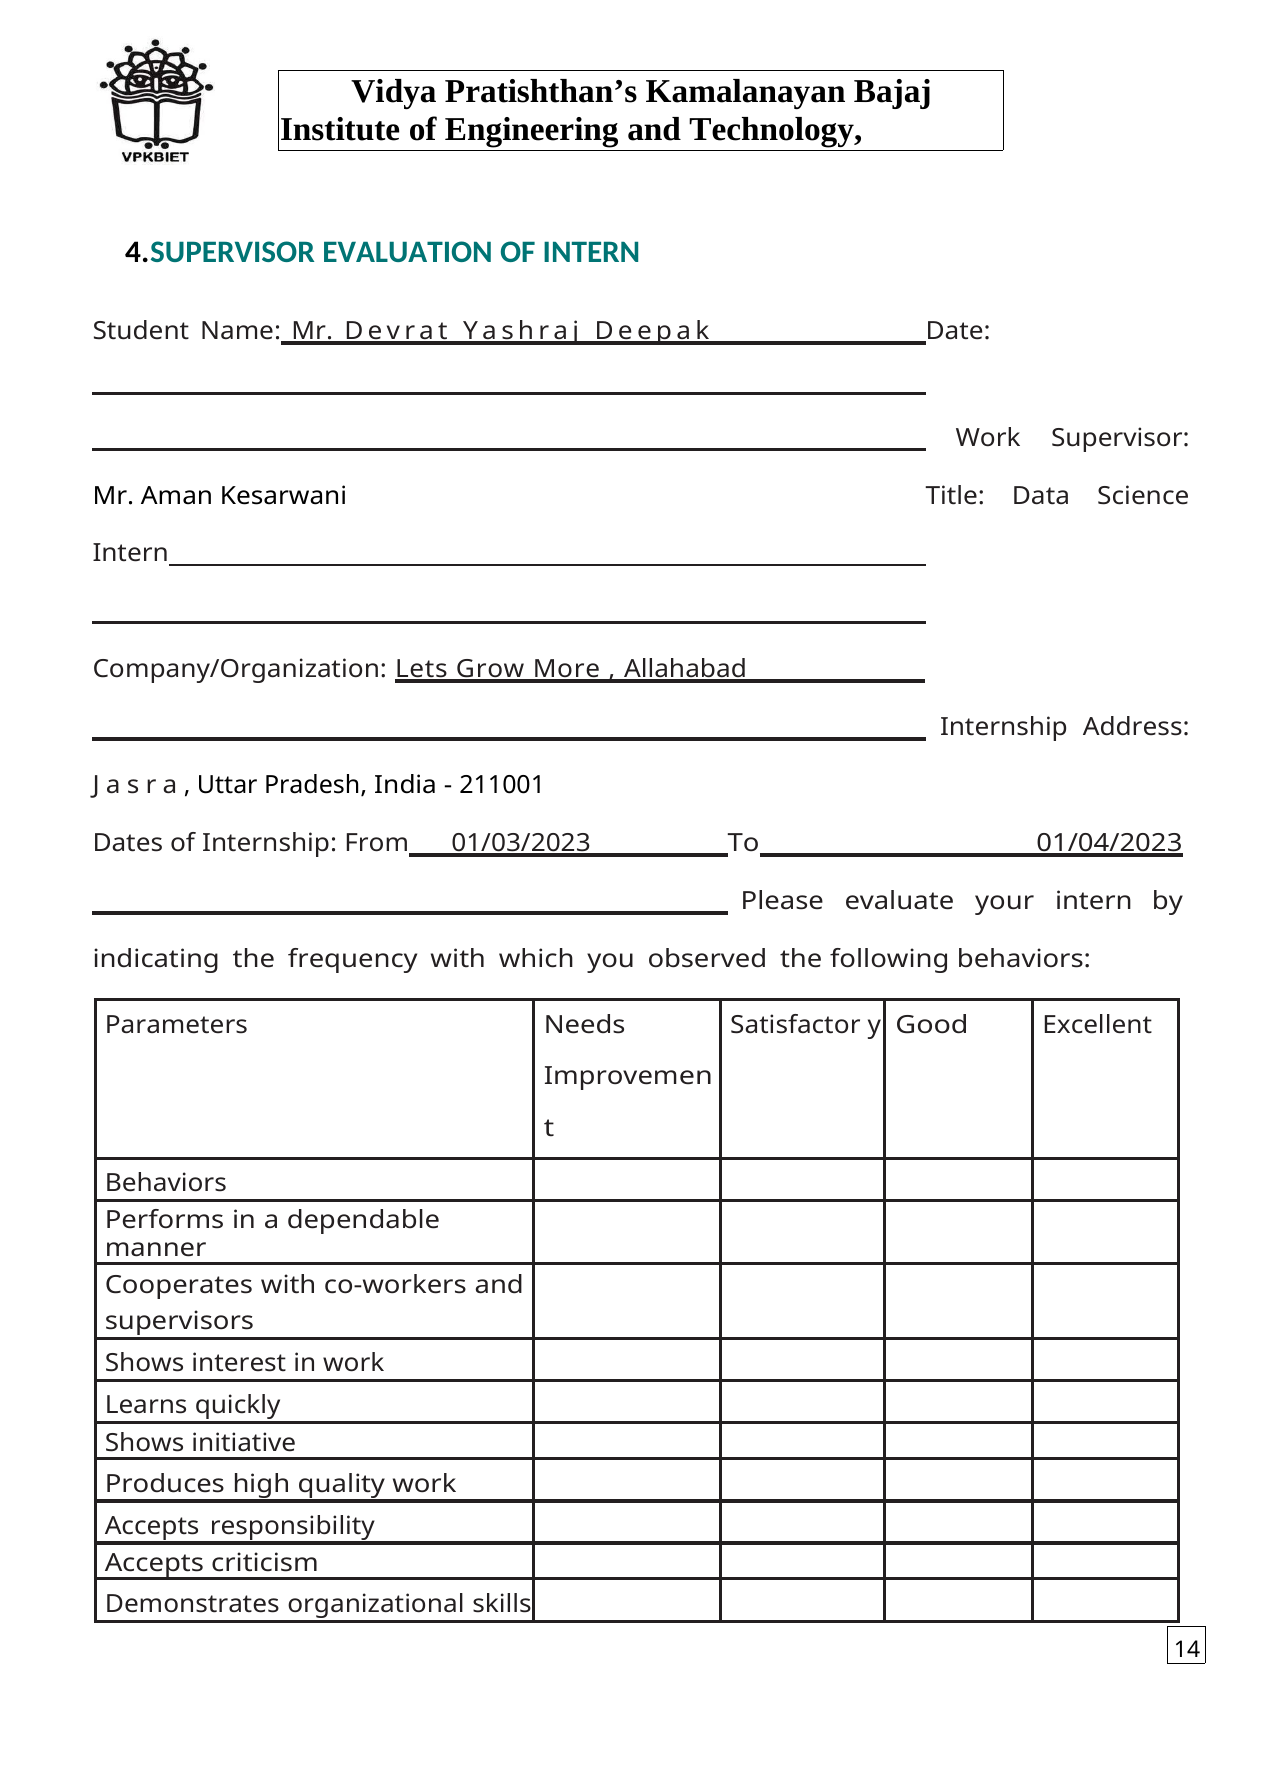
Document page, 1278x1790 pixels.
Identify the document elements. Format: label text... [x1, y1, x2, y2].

table_cell [722, 1503, 883, 1541]
table_cell [1034, 1382, 1177, 1421]
table_cell [1034, 1202, 1177, 1262]
text Dates of Internship: From 01/03/2023 To 01/04/2023 Please evaluate your intern by indicating the frequency with which you observed the following behaviors: [92, 825, 1182, 974]
table_cell [535, 1160, 719, 1199]
table_header Good [886, 1001, 1031, 1157]
table_cell [1034, 1265, 1177, 1337]
table_cell Accepts responsibility [97, 1503, 532, 1541]
table_cell Shows initiative [97, 1424, 532, 1457]
subtitle SUPERVISOR EVALUATION OF INTERN [125, 232, 1212, 270]
table_cell [535, 1503, 719, 1541]
table_cell [886, 1460, 1031, 1499]
table_cell [535, 1580, 719, 1620]
table_cell [886, 1202, 1031, 1262]
table_header Excellent [1034, 1001, 1177, 1157]
table_cell [722, 1265, 883, 1337]
table_cell Behaviors [97, 1160, 532, 1199]
table_cell Learns quickly [97, 1382, 532, 1421]
table_cell [722, 1424, 883, 1457]
table_header Needs Improvement [535, 1001, 719, 1157]
table_cell [535, 1382, 719, 1421]
table_cell [886, 1424, 1031, 1457]
table_cell [722, 1382, 883, 1421]
table_cell [722, 1580, 883, 1620]
table_cell [886, 1160, 1031, 1199]
text Student Name: Mr. Devrat Yashraj Deepak Date: Work Supervisor: Mr. Aman Kesarwani Title: Data Science Intern Company/Organization: Lets Grow More , Allahabad Internship Address: Jasra, Uttar Pradesh, India - 211001 [92, 313, 1189, 800]
table_cell [535, 1340, 719, 1379]
table_cell [1034, 1580, 1177, 1620]
table_cell [886, 1503, 1031, 1541]
table_header Parameters [97, 1001, 532, 1157]
table_cell [886, 1580, 1031, 1620]
table_cell [535, 1545, 719, 1577]
table_cell [535, 1460, 719, 1499]
table_cell [722, 1160, 883, 1199]
table_cell [722, 1545, 883, 1577]
table_cell [886, 1382, 1031, 1421]
table_cell [1034, 1340, 1177, 1379]
table_cell [1034, 1503, 1177, 1541]
table_cell Cooperates with co-workers and supervisors [97, 1265, 532, 1337]
table_cell [886, 1265, 1031, 1337]
table_cell [535, 1424, 719, 1457]
table_cell [535, 1202, 719, 1262]
table_cell [722, 1202, 883, 1262]
table_cell [1034, 1424, 1177, 1457]
table_cell [886, 1545, 1031, 1577]
table_header Satisfactor y [722, 1001, 883, 1157]
table_cell [1034, 1460, 1177, 1499]
table_cell [1034, 1160, 1177, 1199]
table_cell [1034, 1545, 1177, 1577]
table_cell Accepts criticism [97, 1545, 532, 1577]
table_cell Produces high quality work [97, 1460, 532, 1499]
table_cell [722, 1340, 883, 1379]
table_cell Demonstrates organizational skills [97, 1580, 532, 1620]
table_cell [535, 1265, 719, 1337]
table_cell [722, 1460, 883, 1499]
table_cell Performs in a dependable manner [97, 1202, 532, 1262]
table_cell Shows interest in work [97, 1340, 532, 1379]
table_cell [886, 1340, 1031, 1379]
